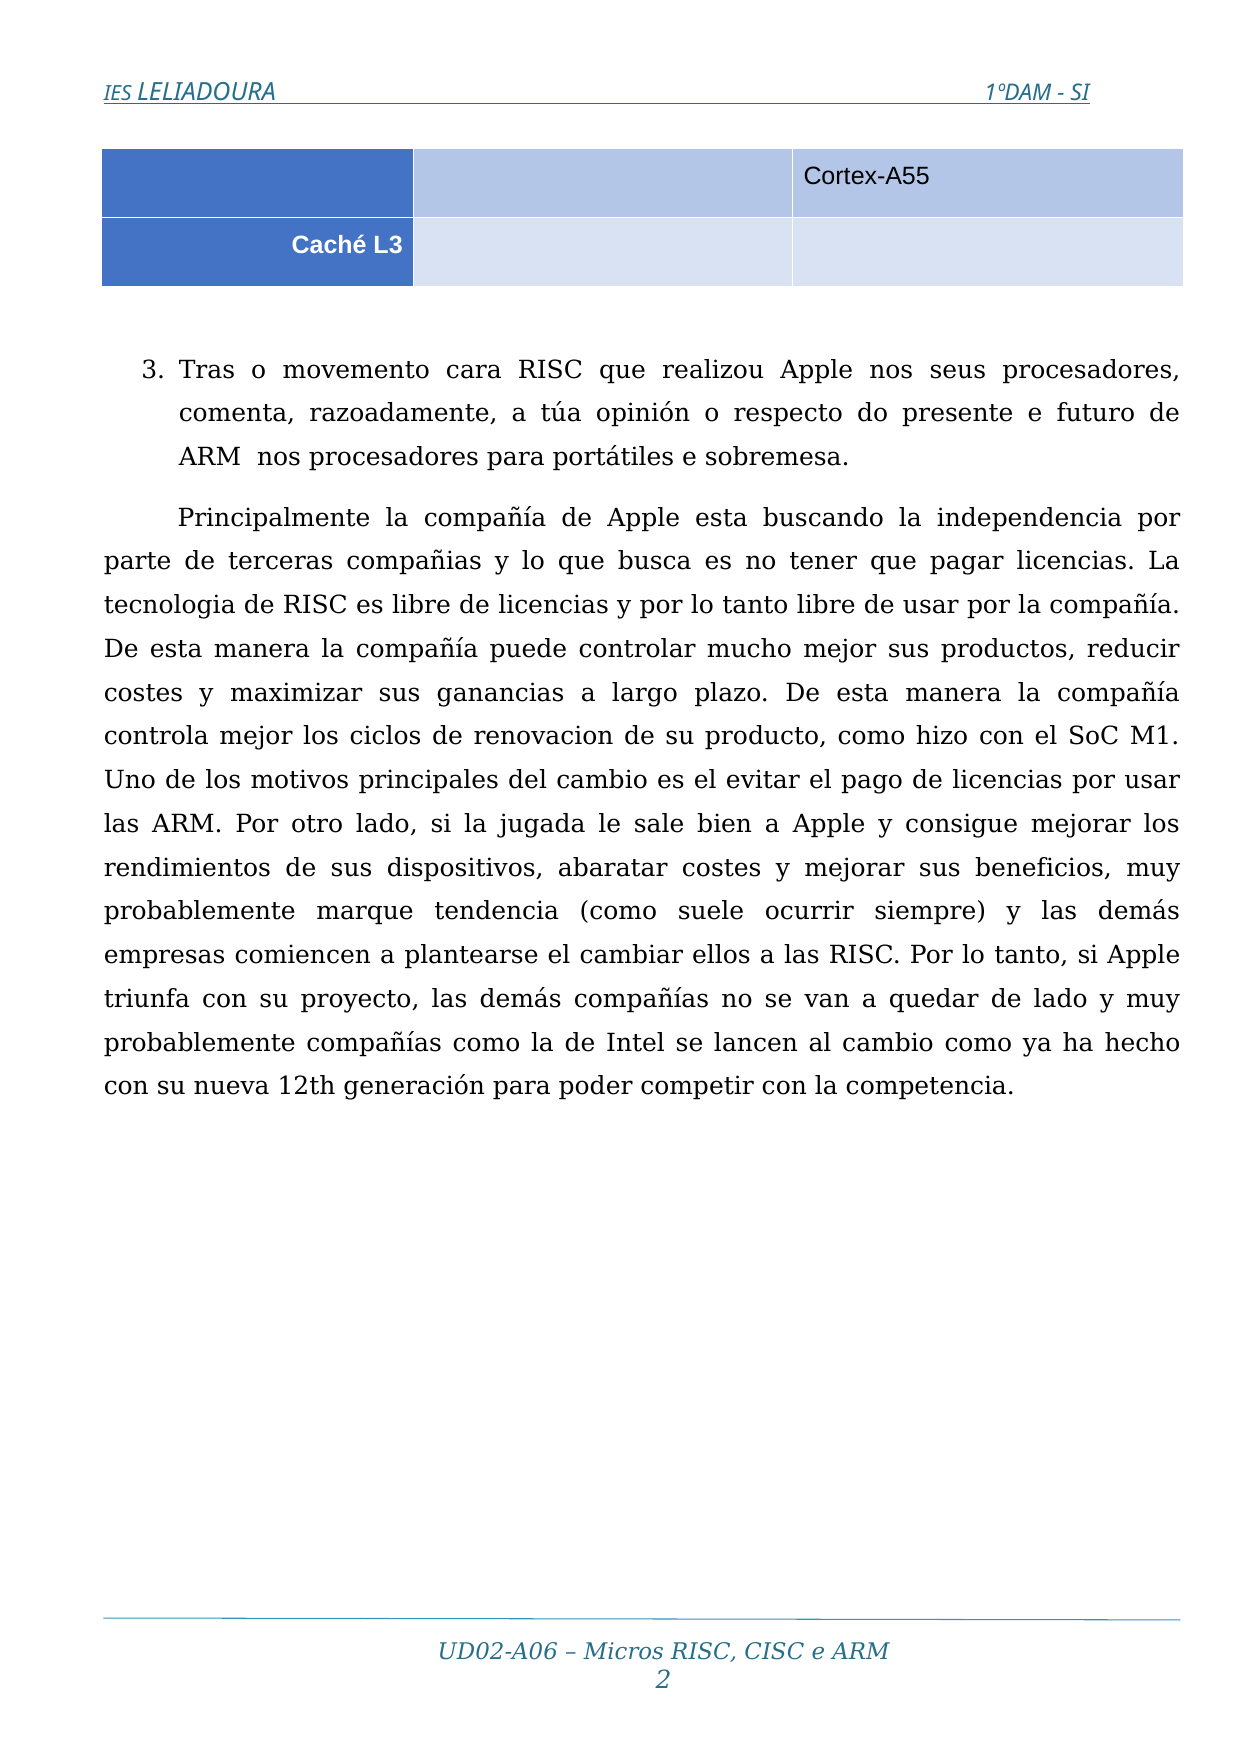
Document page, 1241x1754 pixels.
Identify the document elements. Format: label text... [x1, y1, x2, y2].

table_cell [414, 149, 792, 217]
table_cell [414, 218, 792, 286]
table_cell Cortex-A55 [793, 149, 1183, 217]
table_cell [102, 149, 413, 217]
list Tras o movemento cara RISC que realizou Apple nos seus procesadores, comenta, razoadamente, a túa opinión o respecto do presente e futuro de ARM nos procesadores para portátiles e sobremesa. [141, 355, 1181, 472]
table_cell [793, 218, 1183, 286]
table_cell Caché L3 [102, 218, 413, 286]
list Principalmente la compañía de Apple esta buscando la independencia por parte de terceras compañias y lo que busca es no tener que pagar licencias. La tecnologia de RISC es libre de licencias y por lo tanto libre de usar por la compañía. De esta manera la compañía puede controlar mucho mejor sus productos, reducir costes y maximizar sus ganancias a largo plazo. De esta manera la compañía controla mejor los ciclos de renovacion de su producto, como hizo con el SoC M1. Uno de los motivos principales del cambio es el evitar el pago de licencias por usar las ARM. Por otro lado, si la jugada le sale bien a Apple y consigue mejorar los rendimientos de sus dispositivos, abaratar costes y mejorar sus beneficios, muy probablemente marque tendencia (como suele ocurrir siempre) y las demás empresas comiencen a plantearse el cambiar ellos a las RISC. Por lo tanto, si Apple triunfa con su proyecto, las demás compañías no se van a quedar de lado y muy probablemente compañías como la de Intel se lancen al cambio como ya ha hecho con su nueva 12th generación para poder competir con la competencia. [103, 503, 1181, 1101]
